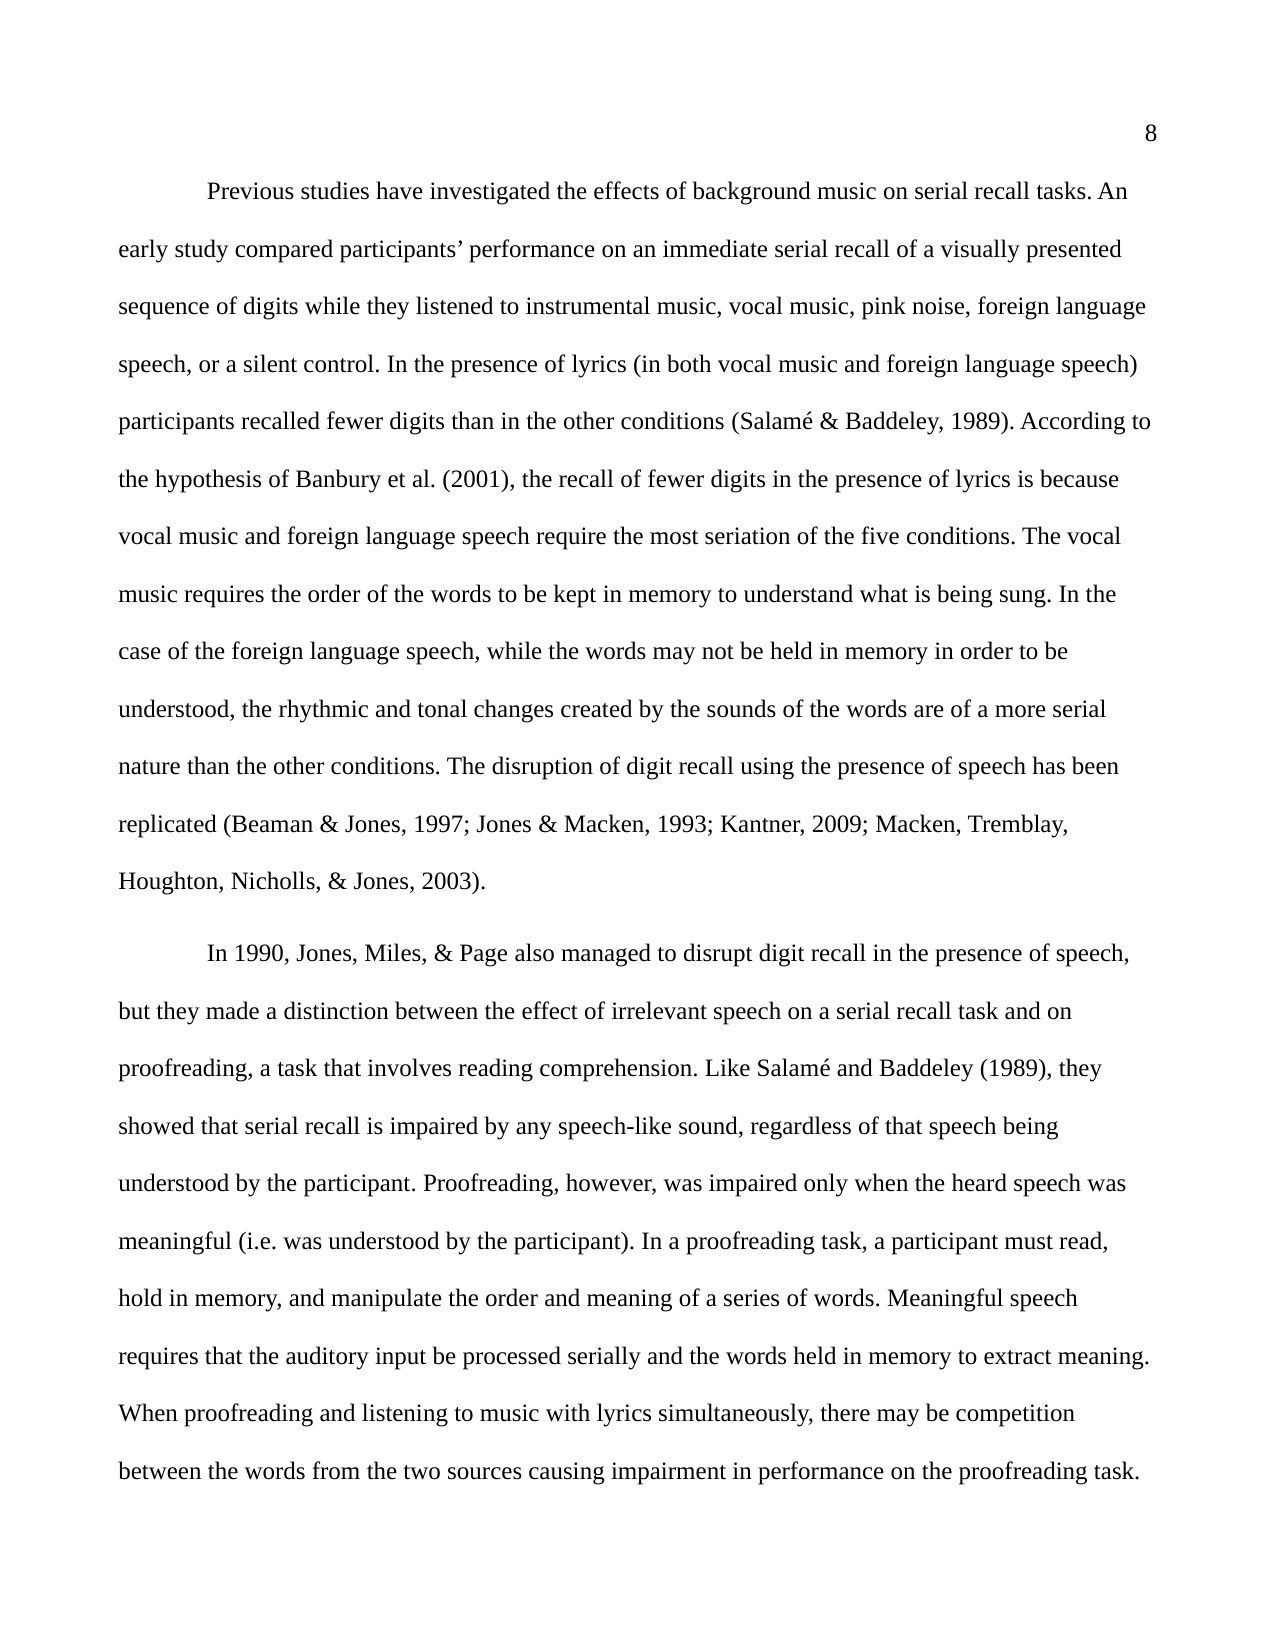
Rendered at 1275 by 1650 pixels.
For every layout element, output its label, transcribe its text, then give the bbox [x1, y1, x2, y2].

text In 1990, Jones, Miles, & Page⁠ also managed to disrupt digit recall in the presence of speech, but they made a distinction between the effect of irrelevant speech on a serial recall task and on proofreading, a task that involves reading comprehension. Like Salamé and Baddeley (1989), they showed that serial recall is impaired by any speech-like sound, regardless of that speech being understood by the participant. Proofreading, however, was impaired only when the heard speech was meaningful (i.e. was understood by the participant). In a proofreading task, a participant must read, hold in memory, and manipulate the order and meaning of a series of words. Meaningful speech requires that the auditory input be processed serially and the words held in memory to extract meaning. When proofreading and listening to music with lyrics simultaneously, there may be competition between the words from the two sources causing impairment in performance on the proofreading task. [118, 938, 1157, 1485]
text Previous studies have investigated the effects of background music on serial recall tasks. An early study compared participants’ performance on an immediate serial recall of a visually presented sequence of digits while they listened to instrumental music, vocal music, pink noise, foreign language speech, or a silent control. In the presence of lyrics (in both vocal music and foreign language speech) participants recalled fewer digits than in the other conditions (Salamé & Baddeley, 1989)⁠. According to the hypothesis of Banbury et al. (2001)⁠, the recall of fewer digits in the presence of lyrics is because vocal music and foreign language speech require the most seriation of the five conditions. The vocal music requires the order of the words to be kept in memory to understand what is being sung. In the case of the foreign language speech, while the words may not be held in memory in order to be understood, the rhythmic and tonal changes created by the sounds of the words are of a more serial nature than the other conditions. The disruption of digit recall using the presence of speech has been replicated (Beaman & Jones, 1997; Jones & Macken, 1993; Kantner, 2009; Macken, Tremblay, Houghton, Nicholls, & Jones, 2003)⁠. [118, 176, 1157, 895]
